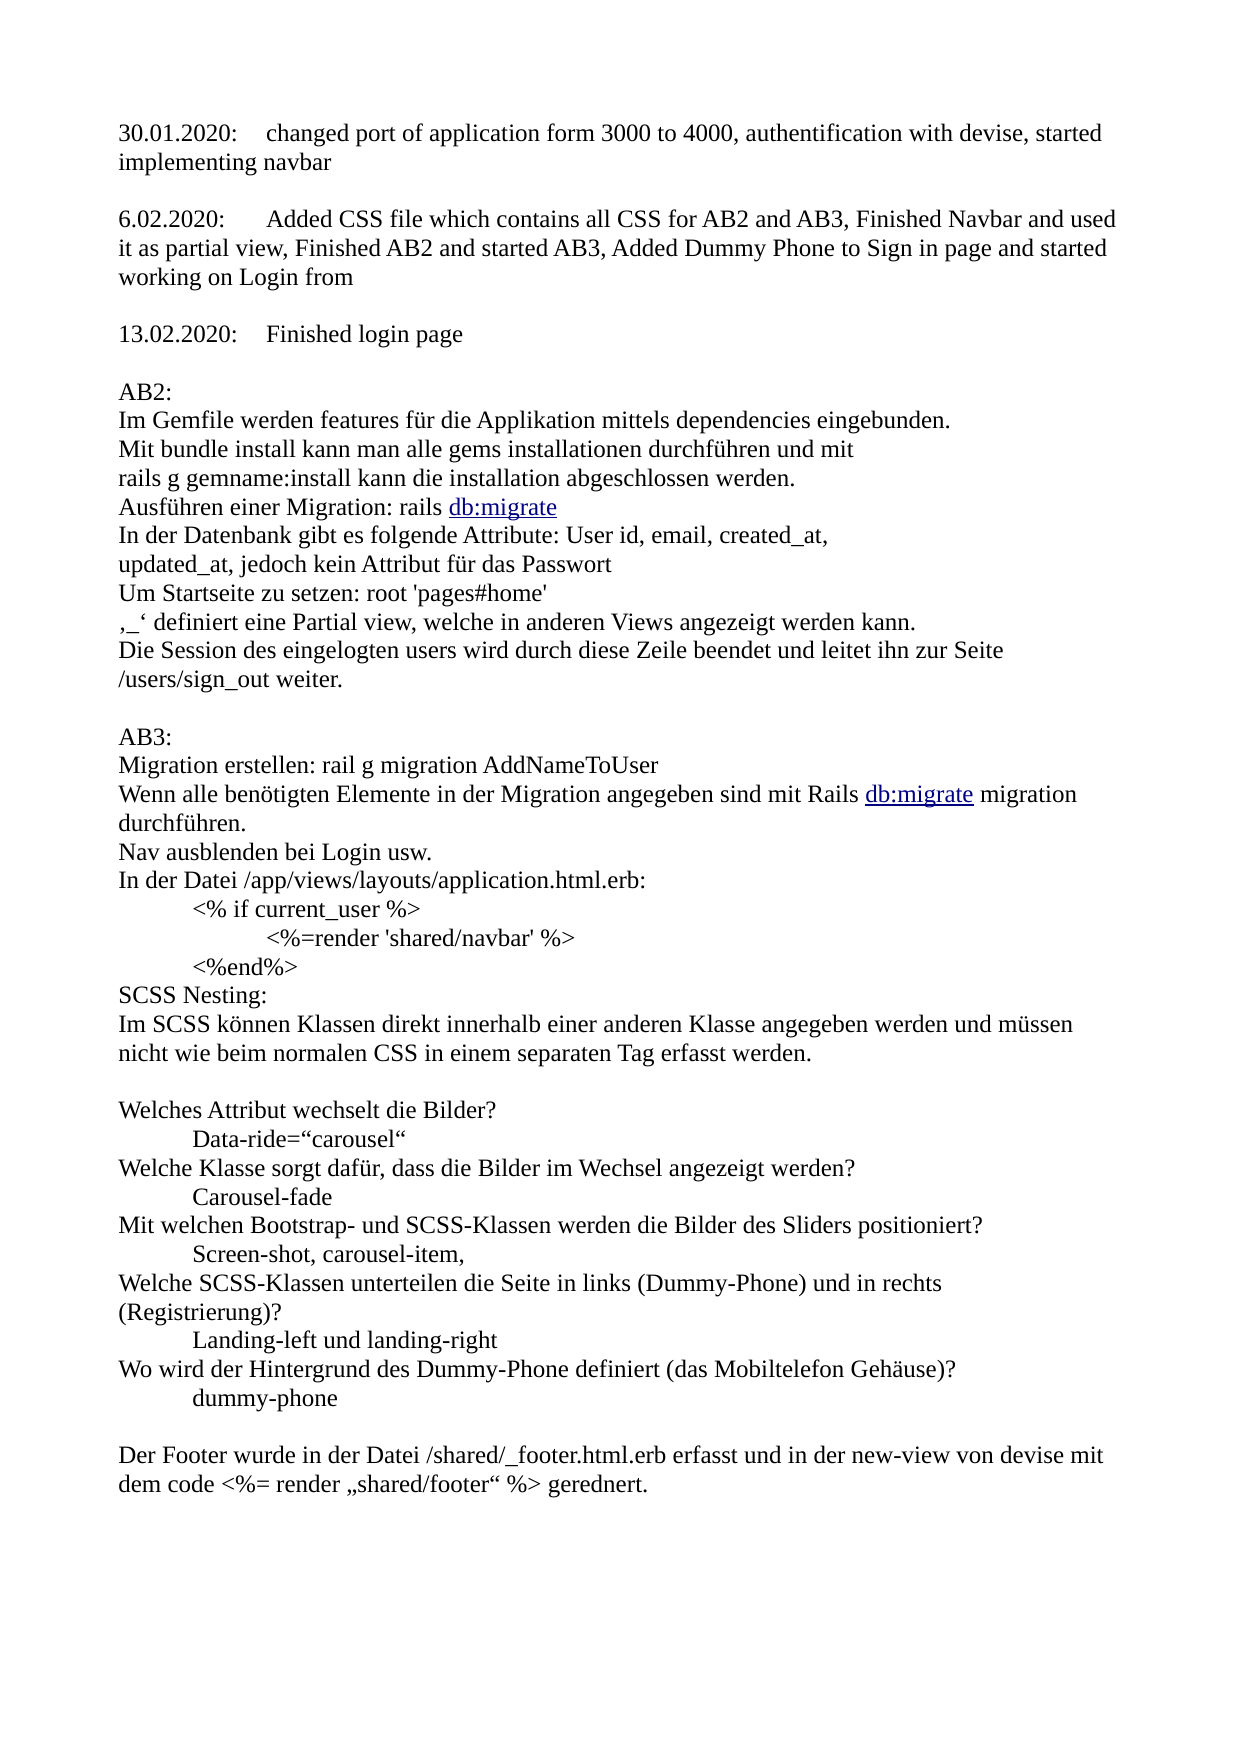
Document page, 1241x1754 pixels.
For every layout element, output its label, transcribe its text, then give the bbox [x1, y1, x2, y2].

text Wenn alle benötigten Elemente in der Migration angegeben sind mit Rails db:migrate migration durchführen. [118, 779, 1122, 837]
text <%=render 'shared/navbar' %> [118, 923, 1122, 952]
text Im SCSS können Klassen direkt innerhalb einer anderen Klasse angegeben werden und müssen nicht wie beim normalen CSS in einem separaten Tag erfasst werden. [118, 1009, 1122, 1067]
text dummy-phone [118, 1383, 1122, 1412]
text <%end%> [118, 952, 1122, 981]
text Landing-left und landing-right [118, 1326, 1122, 1354]
text Welches Attribut wechselt die Bilder? [118, 1096, 1122, 1124]
text <% if current_user %> [118, 894, 1122, 923]
text ‚_‘ definiert eine Partial view, welche in anderen Views angezeigt werden kann. [118, 607, 1122, 636]
text Migration erstellen: rail g migration AddNameToUser [118, 751, 1122, 779]
text rails g gemname:install kann die installation abgeschlossen werden. [118, 463, 1122, 492]
text Wo wird der Hintergrund des Dummy-Phone definiert (das Mobiltelefon Gehäuse)? [118, 1354, 1122, 1383]
text updated_at, jedoch kein Attribut für das Passwort [118, 549, 1122, 578]
text Carousel-fade [118, 1182, 1122, 1211]
text Nav ausblenden bei Login usw. [118, 837, 1122, 866]
text SCSS Nesting: [118, 981, 1122, 1009]
text AB3: [118, 722, 1122, 751]
text Um Startseite zu setzen: root 'pages#home' [118, 578, 1122, 607]
text In der Datei /app/views/layouts/application.html.erb: [118, 866, 1122, 894]
text Data-ride=“carousel“ [118, 1124, 1122, 1153]
text 13.02.2020: Finished login page [118, 319, 1122, 348]
text Im Gemfile werden features für die Applikation mittels dependencies eingebunden. [118, 406, 1122, 434]
text Der Footer wurde in der Datei /shared/_footer.html.erb erfasst und in der new-view von devise mit dem code <%= render „shared/footer“ %> gerednert. [118, 1441, 1122, 1498]
text AB2: [118, 377, 1122, 406]
text (Registrierung)? [118, 1297, 1122, 1326]
text Die Session des eingelogten users wird durch diese Zeile beendet und leitet ihn zur Seite /users/sign_out weiter. [118, 636, 1122, 693]
text 6.02.2020: Added CSS file which contains all CSS for AB2 and AB3, Finished Navbar and used it as partial view, Finished AB2 and started AB3, Added Dummy Phone to Sign in page and started working on Login from [118, 204, 1122, 291]
text In der Datenbank gibt es folgende Attribute: User id, email, created_at, [118, 521, 1122, 549]
text Welche Klasse sorgt dafür, dass die Bilder im Wechsel angezeigt werden? [118, 1153, 1122, 1182]
text 30.01.2020: changed port of application form 3000 to 4000, authentification with devise, started implementing navbar [118, 118, 1122, 176]
text Screen-shot, carousel-item, [118, 1239, 1122, 1268]
text Mit welchen Bootstrap- und SCSS-Klassen werden die Bilder des Sliders positioniert? [118, 1211, 1122, 1239]
text Welche SCSS-Klassen unterteilen die Seite in links (Dummy-Phone) und in rechts [118, 1268, 1122, 1297]
text Ausführen einer Migration: rails db:migrate [118, 492, 1122, 521]
text Mit bundle install kann man alle gems installationen durchführen und mit [118, 434, 1122, 463]
